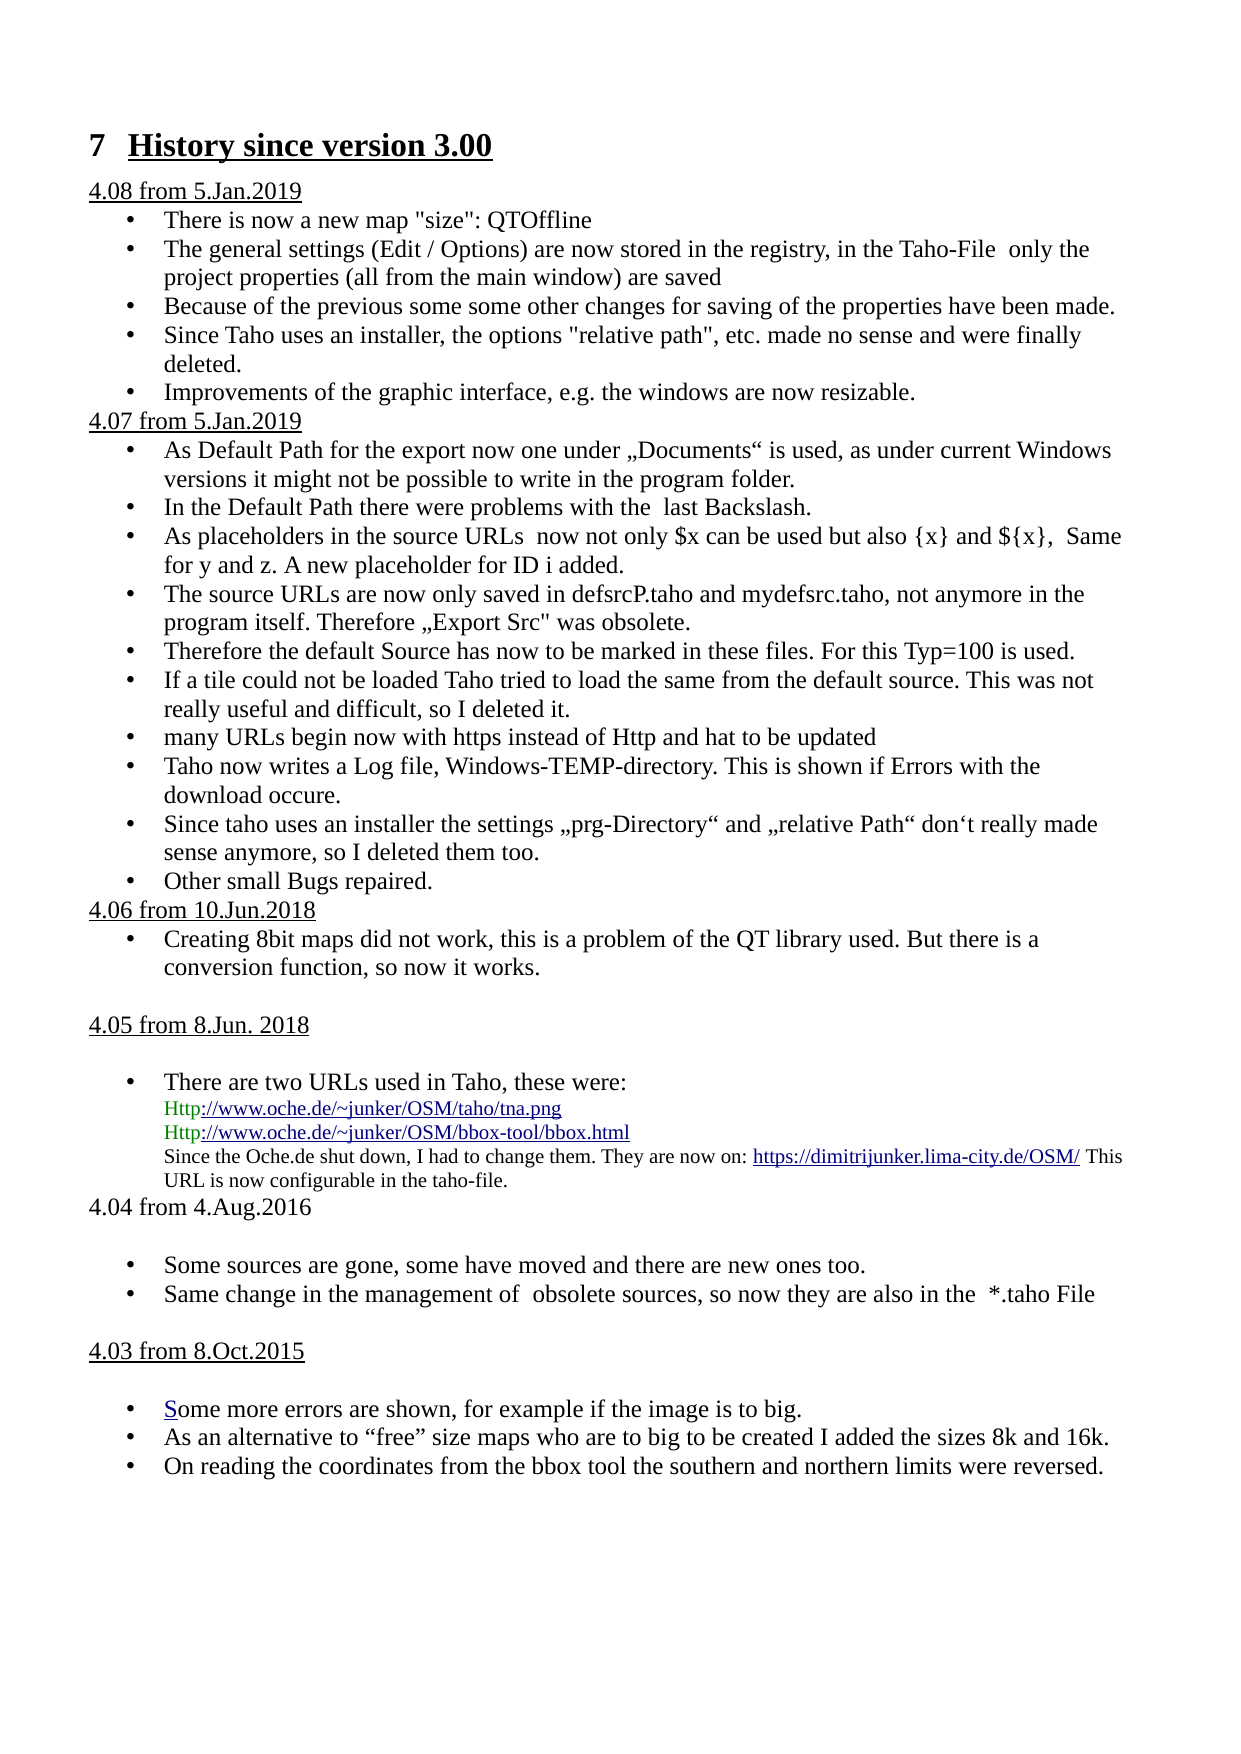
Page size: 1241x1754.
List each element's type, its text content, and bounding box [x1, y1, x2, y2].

list Therefore the default Source has now to be marked in these files. For this Typ=100 is used. [126, 636, 1140, 665]
list On reading the coordinates from the bbox tool the southern and northern limits were reversed. [126, 1451, 1140, 1480]
list Because of the previous some some other changes for saving of the properties have been made. [126, 291, 1140, 320]
subtitle History since version 3.00 [88, 125, 1140, 164]
list There are two URLs used in Taho, these were: [126, 1067, 1140, 1096]
list many URLs begin now with https instead of Http and hat to be updated [126, 722, 1140, 751]
text 4.04 from 4.Aug.2016 [88, 1192, 1140, 1250]
list Since Taho uses an installer, the options "relative path", etc. made no sense and were finally deleted. [126, 320, 1140, 377]
list Improvements of the graphic interface, e.g. the windows are now resizable. [126, 377, 1140, 406]
list Since taho uses an installer the settings „prg-Directory“ and „relative Path“ don‘t really made sense anymore, so I deleted them too. [126, 809, 1140, 866]
text 4.08 from 5.Jan.2019 [88, 176, 1140, 205]
list There is now a new map "size": QTOffline [126, 205, 1140, 234]
list Taho now writes a Log file, Windows-TEMP-directory. This is shown if Errors with the download occure. [126, 751, 1140, 809]
list The source URLs are now only saved in defsrcP.taho and mydefsrc.taho, not anymore in the program itself. Therefore „Export Src" was obsolete. [126, 579, 1140, 636]
list As an alternative to “free” size maps who are to big to be created I added the sizes 8k and 16k. [126, 1422, 1140, 1451]
text 4.07 from 5.Jan.2019 [88, 406, 1140, 435]
text 4.03 from 8.Oct.2015 [88, 1307, 1140, 1394]
list Same change in the management of obsolete sources, so now they are also in the *.taho File [126, 1279, 1140, 1307]
list Other small Bugs repaired. [126, 866, 1140, 895]
list As placeholders in the source URLs now not only $x can be used but also {x} and ${x}, Same for y and z. A new placeholder for ID i added. [126, 521, 1140, 579]
list As Default Path for the export now one under „Documents“ is used, as under current Windows versions it might not be possible to write in the program folder. [126, 435, 1140, 492]
list Some more errors are shown, for example if the image is to big. [126, 1394, 1140, 1422]
list In the Default Path there were problems with the last Backslash. [126, 492, 1140, 521]
text 4.05 from 8.Jun. 2018 [88, 1010, 1140, 1067]
list The general settings (Edit / Options) are now stored in the registry, in the Taho-File only the project properties (all from the main window) are saved [126, 234, 1140, 291]
list If a tile could not be loaded Taho tried to load the same from the default source. This was not really useful and difficult, so I deleted it. [126, 665, 1140, 722]
list Creating 8bit maps did not work, this is a problem of the QT library used. But there is a conversion function, so now it works. [126, 924, 1140, 1010]
list Some sources are gone, some have moved and there are new ones too. [126, 1250, 1140, 1279]
text 4.06 from 10.Jun.2018 [88, 895, 1140, 924]
list Http://www.oche.de/~junker/OSM/taho/tna.png Http://www.oche.de/~junker/OSM/bbox-tool/bbox.html Since the Oche.de shut down, I had to change them. They are now on: https://dimitrijunker.lima-city.de/OSM/ This URL is now configurable in the taho-file. [126, 1096, 1140, 1192]
